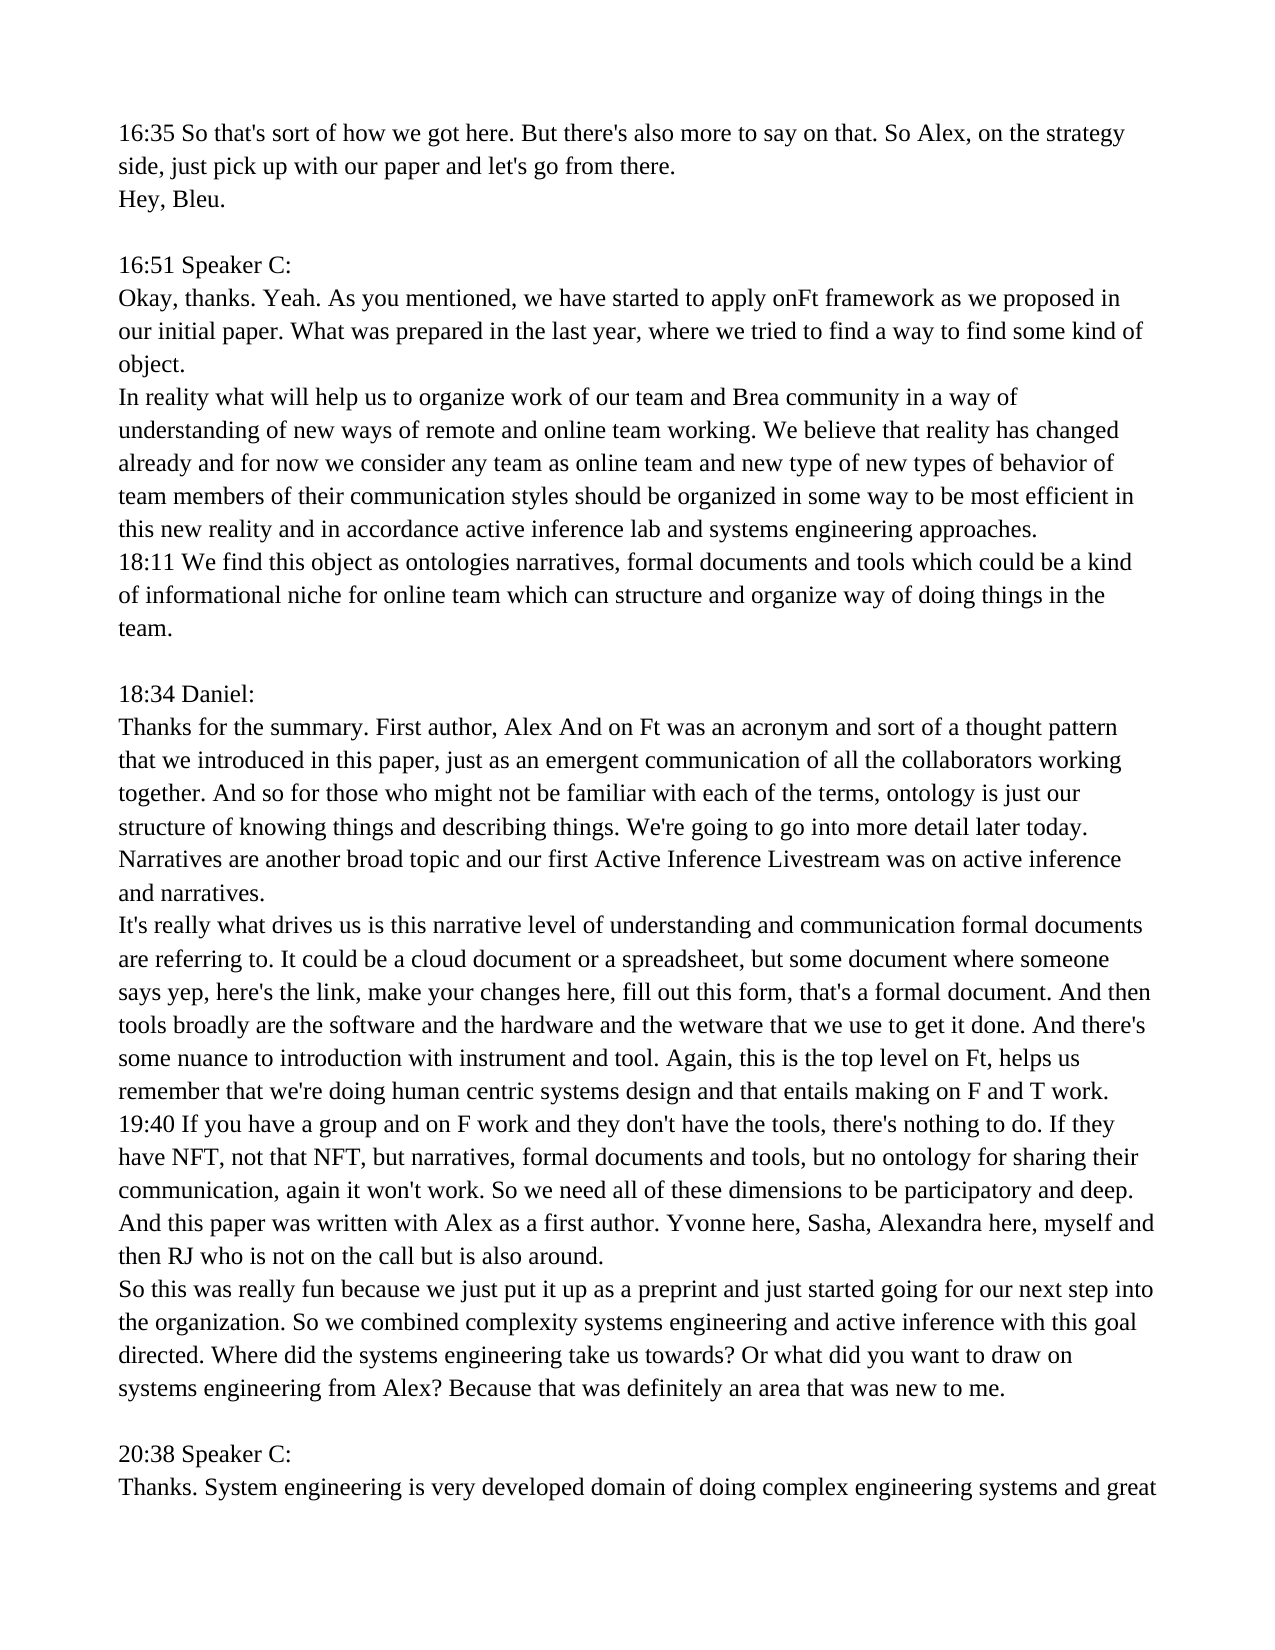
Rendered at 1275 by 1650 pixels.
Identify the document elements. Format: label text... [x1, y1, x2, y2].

text Thanks for the summary. First author, Alex And on Ft was an acronym and sort of a thought pattern that we introduced in this paper, just as an emergent communication of all the collaborators working together. And so for those who might not be familiar with each of the terms, ontology is just our structure of knowing things and describing things. We're going to go into more detail later today. Narratives are another broad topic and our first Active Inference Livestream was on active inference and narratives. [118, 712, 1157, 906]
text 16:51 Speaker C: [118, 250, 1157, 279]
text 19:40 If you have a group and on F work and they don't have the tools, there's nothing to do. If they have NFT, not that NFT, but narratives, formal documents and tools, but no ontology for sharing their communication, again it won't work. So we need all of these dimensions to be participatory and deep. And this paper was written with Alex as a first author. Yvonne here, Sasha, Alexandra here, myself and then RJ who is not on the call but is also around. [118, 1109, 1157, 1269]
text Thanks. System engineering is very developed domain of doing complex engineering systems and great [118, 1472, 1157, 1501]
text 16:35 So that's sort of how we got here. But there's also more to say on that. So Alex, on the strategy side, just pick up with our paper and let's go from there. [118, 118, 1157, 180]
text 18:34 Daniel: [118, 679, 1157, 708]
text It's really what drives us is this narrative level of understanding and communication formal documents are referring to. It could be a cloud document or a spreadsheet, but some document where someone says yep, here's the link, make your changes here, fill out this form, that's a formal document. And then tools broadly are the software and the hardware and the wetware that we use to get it done. And there's some nuance to introduction with instrument and tool. Again, this is the top level on Ft, helps us remember that we're doing human centric systems design and that entails making on F and T work. [118, 911, 1157, 1104]
text In reality what will help us to organize work of our team and Brea community in a way of understanding of new ways of remote and online team working. We believe that reality has changed already and for now we consider any team as online team and new type of new types of behavior of team members of their communication styles should be organized in some way to be most efficient in this new reality and in accordance active inference lab and systems engineering approaches. [118, 382, 1157, 543]
text 20:38 Speaker C: [118, 1439, 1157, 1468]
text 18:11 We find this object as ontologies narratives, formal documents and tools which could be a kind of informational niche for online team which can structure and organize way of doing things in the team. [118, 547, 1157, 642]
text Hey, Bleu. [118, 184, 1157, 213]
text Okay, thanks. Yeah. As you mentioned, we have started to apply onFt framework as we proposed in our initial paper. What was prepared in the last year, where we tried to find a way to find some kind of object. [118, 283, 1157, 378]
text So this was really fun because we just put it up as a preprint and just started going for our next step into the organization. So we combined complexity systems engineering and active inference with this goal directed. Where did the systems engineering take us towards? Or what did you want to draw on systems engineering from Alex? Because that was definitely an area that was new to me. [118, 1274, 1157, 1402]
